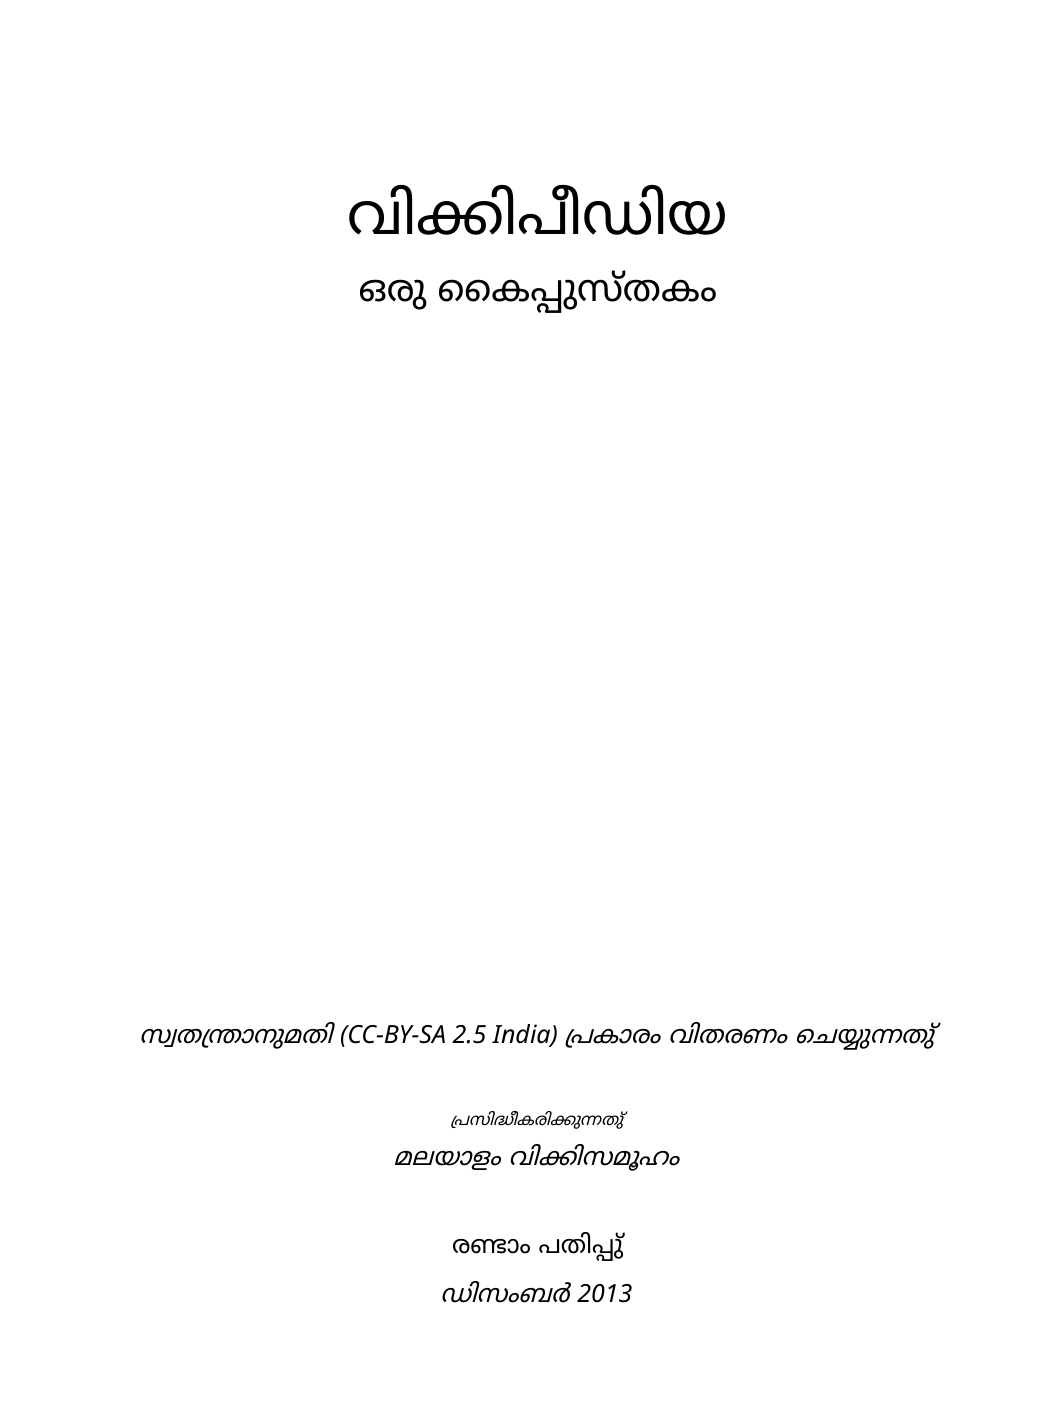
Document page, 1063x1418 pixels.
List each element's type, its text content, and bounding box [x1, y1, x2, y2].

text സ്വതന്ത്രാനുമതി (CC-BY-SA 2.5 India) പ്രകാരം വിതരണം ചെയ്യുന്നതു് [0, 1016, 1063, 1053]
text പ്രസിദ്ധീകരിക്കുന്നതു് [0, 1111, 1063, 1131]
text രണ്ടാം പതിപ്പു് [0, 1232, 1063, 1263]
text വിക്കിപീഡിയ [0, 184, 1063, 257]
text ഡിസംബർ 2013 [0, 1275, 1063, 1312]
text മലയാളം വിക്കിസമൂഹം [0, 1143, 1063, 1174]
text ഒരു കൈപ്പുസ്തകം [0, 269, 1063, 316]
